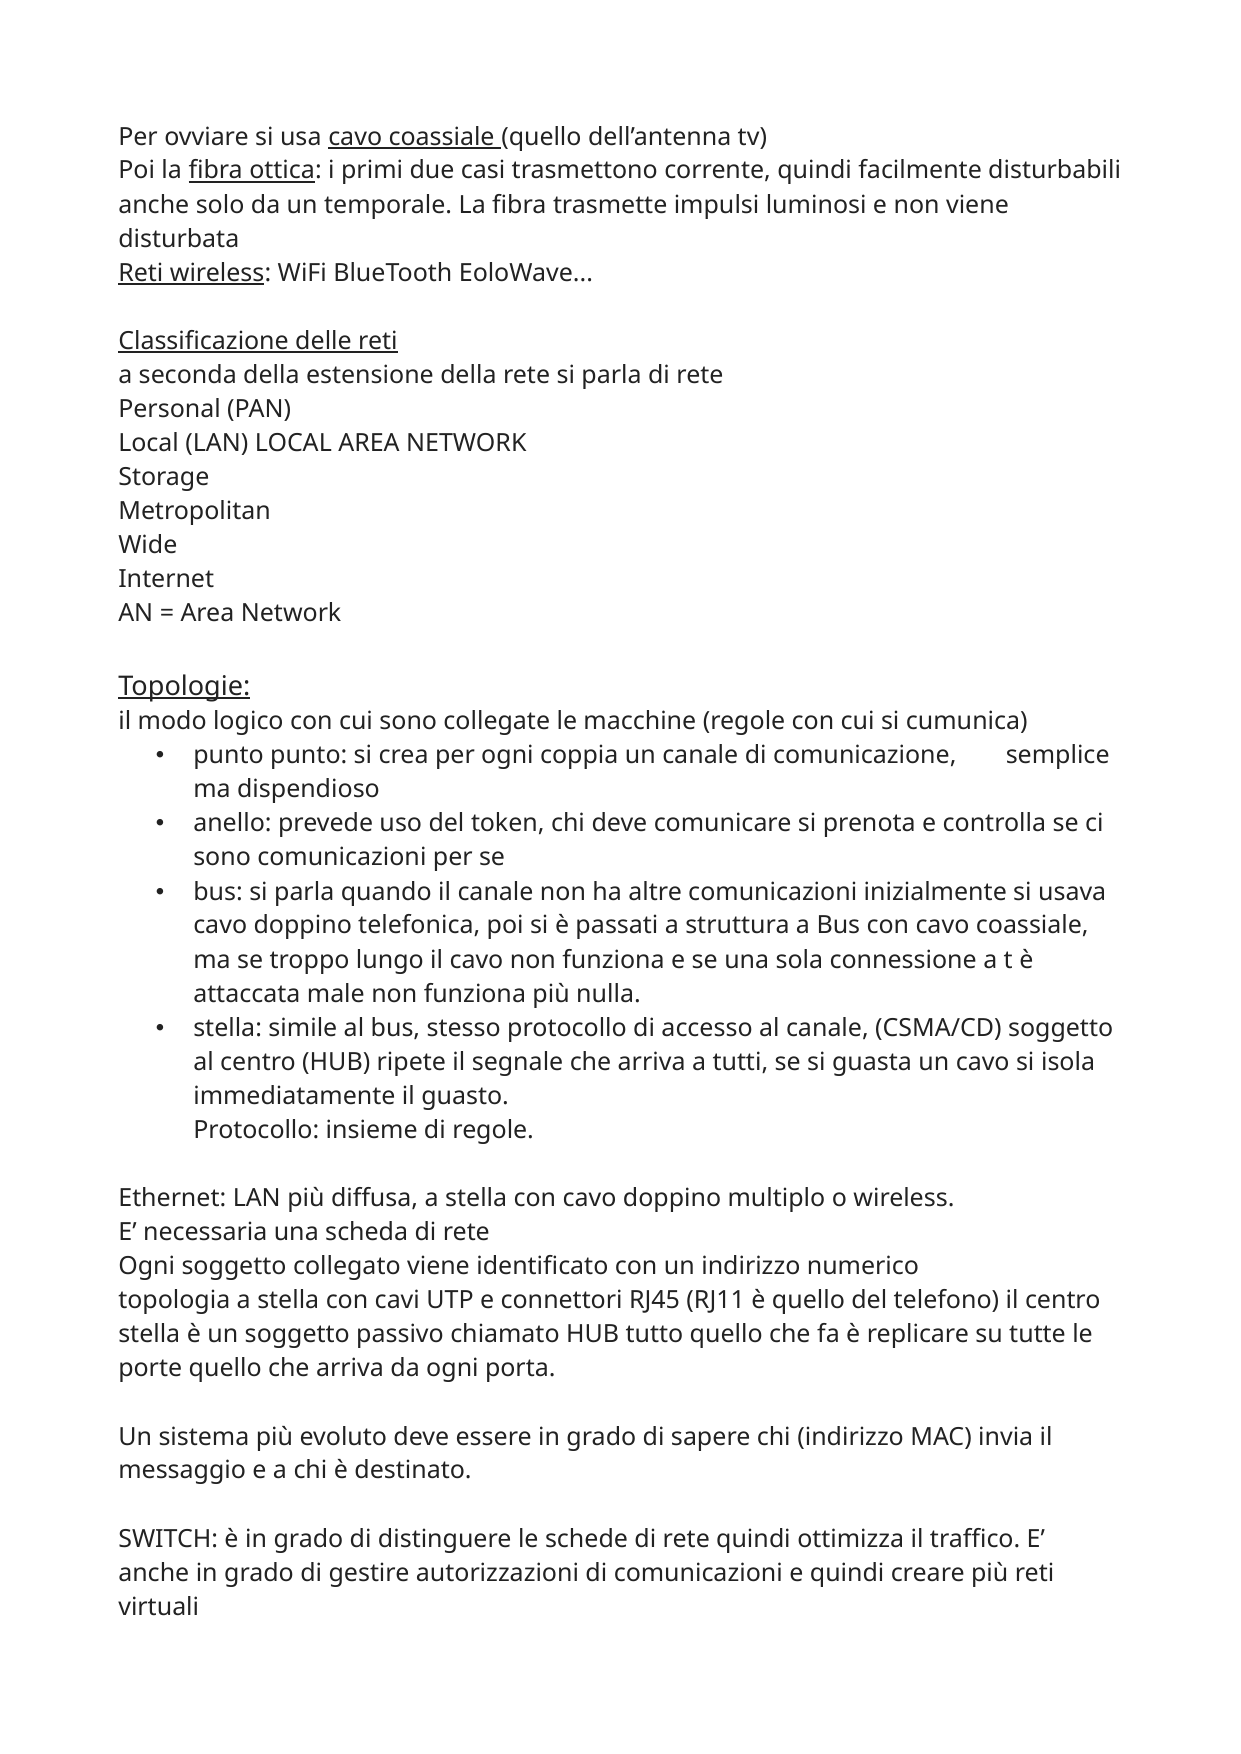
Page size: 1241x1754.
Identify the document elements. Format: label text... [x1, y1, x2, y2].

text il modo logico con cui sono collegate le macchine (regole con cui si cumunica) [118, 703, 1122, 737]
text Storage [118, 459, 1122, 493]
text Per ovviare si usa cavo coassiale (quello dell’antenna tv) [118, 118, 1122, 152]
list anello: prevede uso del token, chi deve comunicare si prenota e controlla se ci sono comunicazioni per se [156, 805, 1122, 873]
text SWITCH: è in grado di distinguere le schede di rete quindi ottimizza il traffico. E’ anche in grado di gestire autorizzazioni di comunicazioni e quindi creare più reti virtuali [118, 1520, 1122, 1622]
text AN = Area Network [118, 595, 1122, 629]
list stella: simile al bus, stesso protocollo di accesso al canale, (CSMA/CD) soggetto al centro (HUB) ripete il segnale che arriva a tutti, se si guasta un cavo si isola immediatamente il guasto. [156, 1009, 1122, 1112]
text Internet [118, 561, 1122, 595]
text Reti wireless: WiFi BlueTooth EoloWave... [118, 254, 1122, 288]
text Personal (PAN) [118, 391, 1122, 425]
text Un sistema più evoluto deve essere in grado di sapere chi (indirizzo MAC) invia il messaggio e a chi è destinato. [118, 1418, 1122, 1486]
list Protocollo: insieme di regole. [156, 1112, 1122, 1146]
text Metropolitan [118, 493, 1122, 527]
text Wide [118, 527, 1122, 561]
text Classificazione delle reti [118, 322, 1122, 357]
text Local (LAN) LOCAL AREA NETWORK [118, 425, 1122, 459]
text Poi la fibra ottica: i primi due casi trasmettono corrente, quindi facilmente disturbabili anche solo da un temporale. La fibra trasmette impulsi luminosi e non viene disturbata [118, 152, 1122, 254]
text Topologie: [118, 666, 1122, 703]
list punto punto: si crea per ogni coppia un canale di comunicazione, semplice ma dispendioso [156, 737, 1122, 805]
text topologia a stella con cavi UTP e connettori RJ45 (RJ11 è quello del telefono) il centro stella è un soggetto passivo chiamato HUB tutto quello che fa è replicare su tutte le porte quello che arriva da ogni porta. [118, 1282, 1122, 1384]
text Ethernet: LAN più diffusa, a stella con cavo doppino multiplo o wireless. [118, 1180, 1122, 1214]
text a seconda della estensione della rete si parla di rete [118, 357, 1122, 391]
text E’ necessaria una scheda di rete [118, 1214, 1122, 1248]
text Ogni soggetto collegato viene identificato con un indirizzo numerico [118, 1248, 1122, 1282]
list bus: si parla quando il canale non ha altre comunicazioni inizialmente si usava cavo doppino telefonica, poi si è passati a struttura a Bus con cavo coassiale, ma se troppo lungo il cavo non funziona e se una sola connessione a t è attaccata male non funziona più nulla. [156, 873, 1122, 1009]
